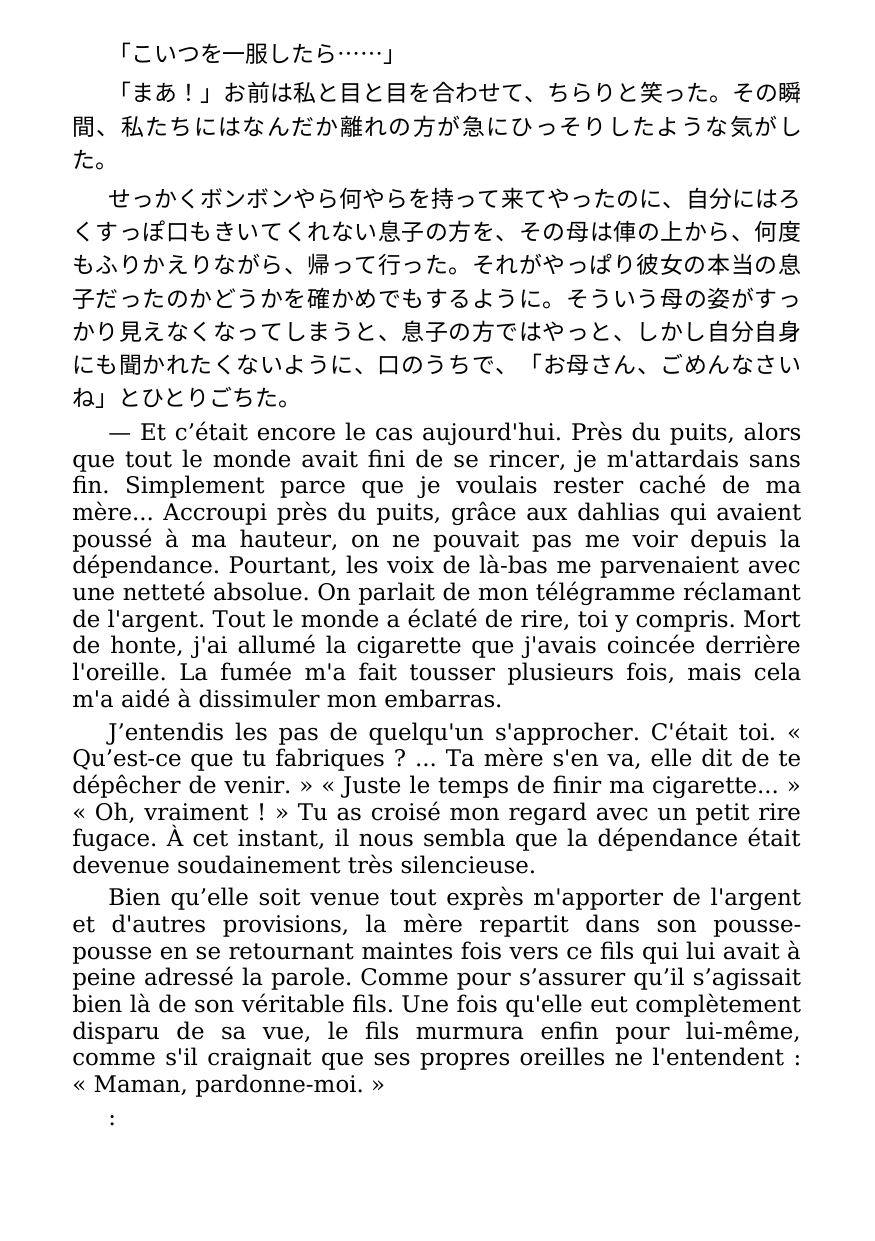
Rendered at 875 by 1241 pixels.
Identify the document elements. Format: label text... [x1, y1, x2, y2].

text 「こいつを一服したら……」 [72, 36, 802, 69]
text せっかくボンボンやら何やらを持って来てやったのに、自分にはろくすっぽ口もきいてくれない息子の方を、その母は俥の上から、何度もふりかえりながら、帰って行った。それがやっぱり彼女の本当の息子だったのかどうかを確かめでもするように。そういう母の姿がすっかり見えなくなってしまうと、息子の方ではやっと、しかし自分自身にも聞かれたくないように、口のうちで、「お母さん、ごめんなさいね」とひとりごちた。 [72, 181, 802, 413]
text J’entendis les pas de quelqu'un s'approcher. C'était toi. « Qu’est-ce que tu fabriques ? ... Ta mère s'en va, elle dit de te dépêcher de venir. » « Juste le temps de finir ma cigarette... » « Oh, vraiment ! » Tu as croisé mon regard avec un petit rire fugace. À cet instant, il nous sembla que la dépendance était devenue soudainement très silencieuse. [72, 719, 802, 879]
text — Et c’était encore le cas aujourd'hui. Près du puits, alors que tout le monde avait fini de se rincer, je m'attardais sans fin. Simplement parce que je voulais rester caché de ma mère... Accroupi près du puits, grâce aux dahlias qui avaient poussé à ma hauteur, on ne pouvait pas me voir depuis la dépendance. Pourtant, les voix de là-bas me parvenaient avec une netteté absolue. On parlait de mon télégramme réclamant de l'argent. Tout le monde a éclaté de rire, toi y compris. Mort de honte, j'ai allumé la cigarette que j'avais coincée derrière l'oreille. La fumée m'a fait tousser plusieurs fois, mais cela m'a aidé à dissimuler mon embarras. [72, 419, 802, 713]
text 「まあ！」お前は私と目と目を合わせて、ちらりと笑った。その瞬間、私たちにはなんだか離れの方が急にひっそりしたような気がした。 [72, 75, 802, 175]
text Bien qu’elle soit venue tout exprès m'apporter de l'argent et d'autres provisions, la mère repartit dans son pousse-pousse en se retournant maintes fois vers ce fils qui lui avait à peine adressé la parole. Comme pour s’assurer qu’il s’agissait bien là de son véritable fils. Une fois qu'elle eut complètement disparu de sa vue, le fils murmura enfin pour lui-même, comme s'il craignait que ses propres oreilles ne l'entendent : « Maman, pardonne-moi. » [72, 884, 802, 1098]
text : [72, 1104, 802, 1131]
